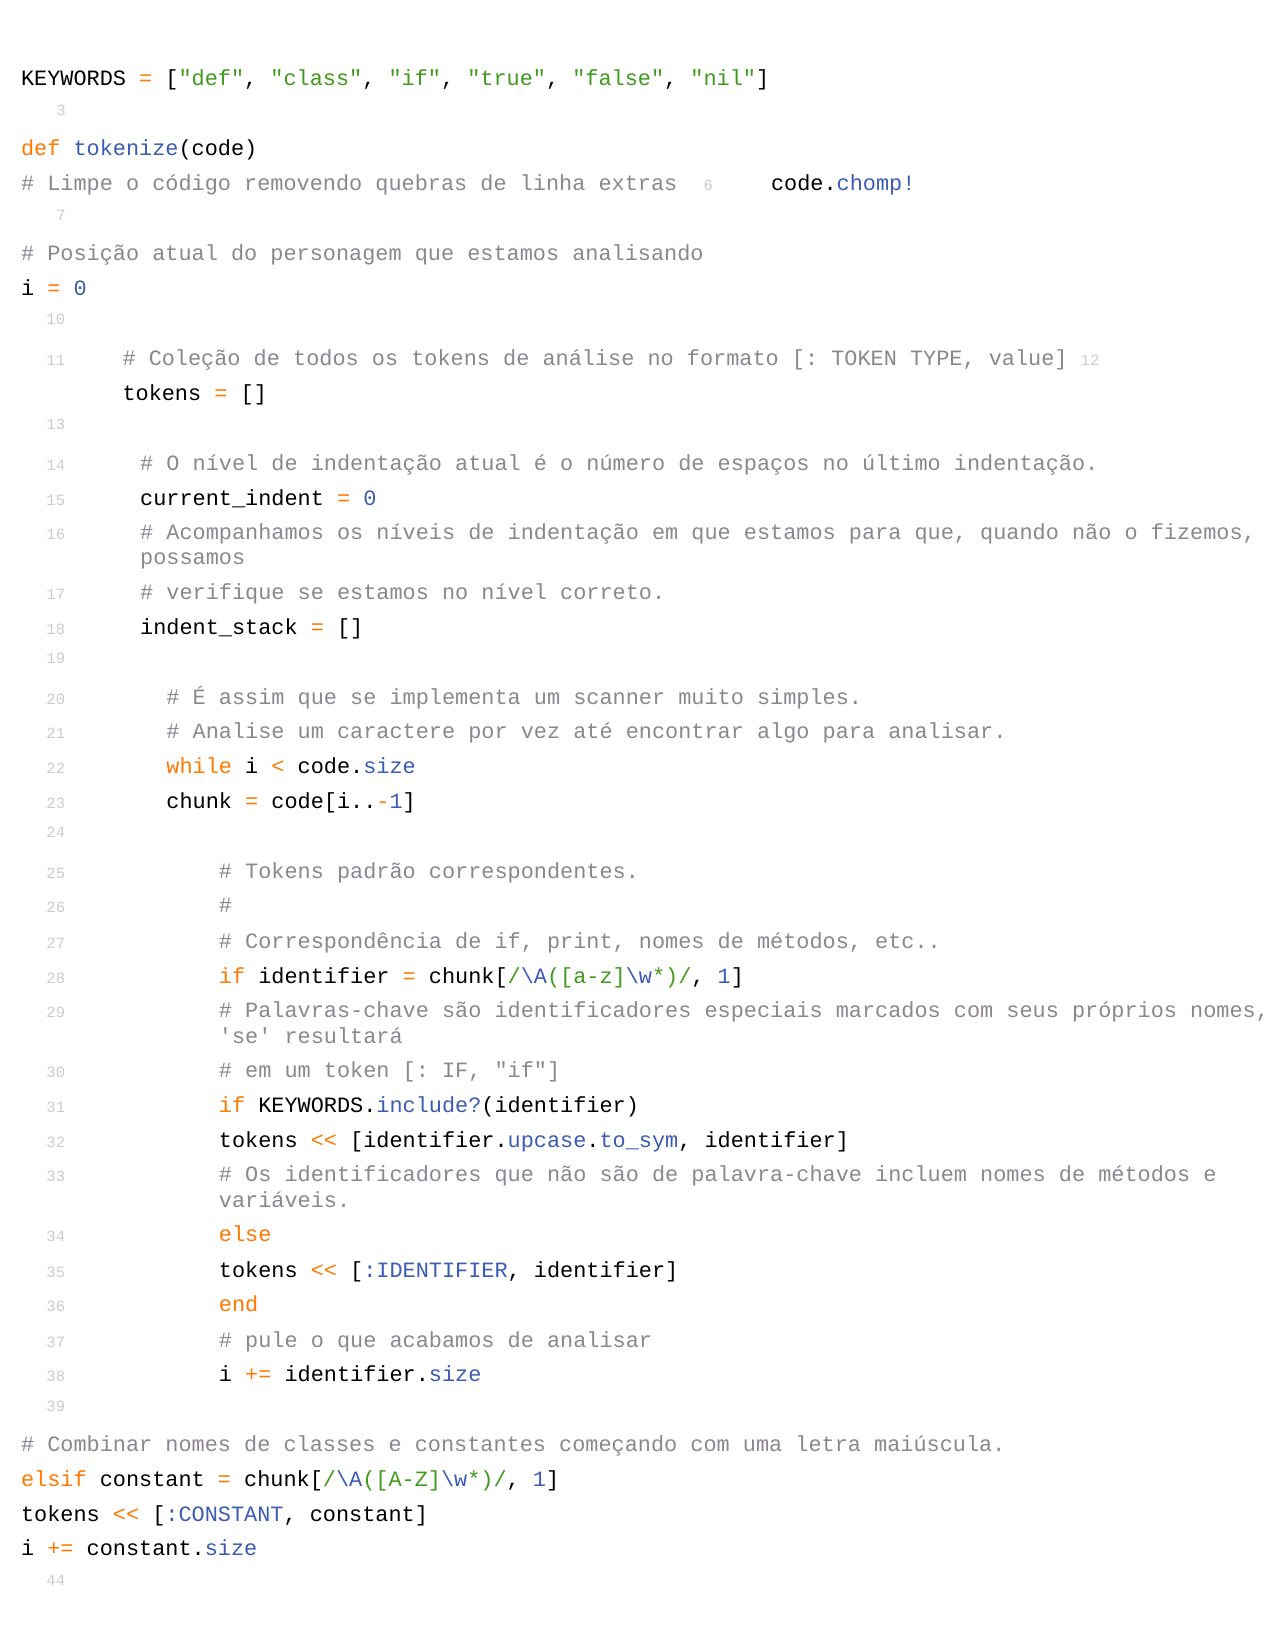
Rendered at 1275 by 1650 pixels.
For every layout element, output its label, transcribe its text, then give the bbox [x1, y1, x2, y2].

list # Analise um caractere por vez até encontrar algo para analisar. [46, 721, 1274, 745]
list i += identifier.size [46, 1364, 1274, 1388]
text 10 [46, 312, 1219, 329]
list # O nível de indentação atual é o número de espaços no último indentação. [46, 452, 1274, 477]
list else [46, 1223, 1274, 1248]
list i = 0 [0, 277, 1274, 302]
list # Correspondência de if, print, nomes de métodos, etc.. [46, 930, 1274, 955]
list tokens << [:CONSTANT, constant] [0, 1503, 1274, 1528]
list # Combinar nomes de classes e constantes começando com uma letra maiúscula. [0, 1433, 1274, 1458]
list def tokenize(code) [0, 137, 1053, 162]
text 39 [46, 1398, 1219, 1416]
list end [46, 1293, 1274, 1318]
list elsif constant = chunk[/\A([A-Z]\w*)/, 1] [0, 1468, 1274, 1493]
text 44 [46, 1572, 1219, 1590]
list # Palavras-chave são identificadores especiais marcados com seus próprios nomes, 'se' resultará [46, 999, 1274, 1049]
list # em um token [: IF, "if"] [46, 1059, 1274, 1084]
text 11 # Coleção de todos os tokens de análise no formato [: TOKEN TYPE, value] 12 tokens = [] [46, 347, 1118, 407]
text 19 [46, 651, 1219, 668]
text 7 [56, 207, 1219, 225]
list indent_stack = [] [46, 616, 1274, 641]
list i += constant.size [0, 1538, 1274, 1562]
list if KEYWORDS.include?(identifier) [46, 1094, 1274, 1119]
list # É assim que se implementa um scanner muito simples. [46, 686, 1274, 711]
list tokens << [:IDENTIFIER, identifier] [46, 1259, 1274, 1284]
list # Tokens padrão correspondentes. [46, 860, 1274, 884]
text 3 [56, 102, 1219, 120]
list chunk = code[i..-1] [46, 790, 1274, 815]
list # Os identificadores que não são de palavra-chave incluem nomes de métodos e variáveis. [46, 1163, 1274, 1213]
list # Posição atual do personagem que estamos analisando [0, 242, 1274, 267]
list while i < code.size [46, 755, 1274, 780]
list if identifier = chunk[/\A([a-z]\w*)/, 1] [46, 965, 1274, 990]
list # Limpe o código removendo quebras de linha extras 6 code.chomp! [0, 172, 1053, 197]
list # pule o que acabamos de analisar [46, 1329, 1274, 1354]
text 13 [46, 417, 1219, 434]
list KEYWORDS = ["def", "class", "if", "true", "false", "nil"] [0, 67, 1274, 92]
list current_indent = 0 [46, 487, 1274, 511]
list tokens << [identifier.upcase.to_sym, identifier] [46, 1129, 1274, 1154]
list # verifique se estamos no nível correto. [46, 581, 1274, 606]
text 24 [46, 824, 1219, 842]
list # Acompanhamos os níveis de indentação em que estamos para que, quando não o fizemos, possamos [46, 521, 1274, 571]
list # [46, 894, 1274, 919]
